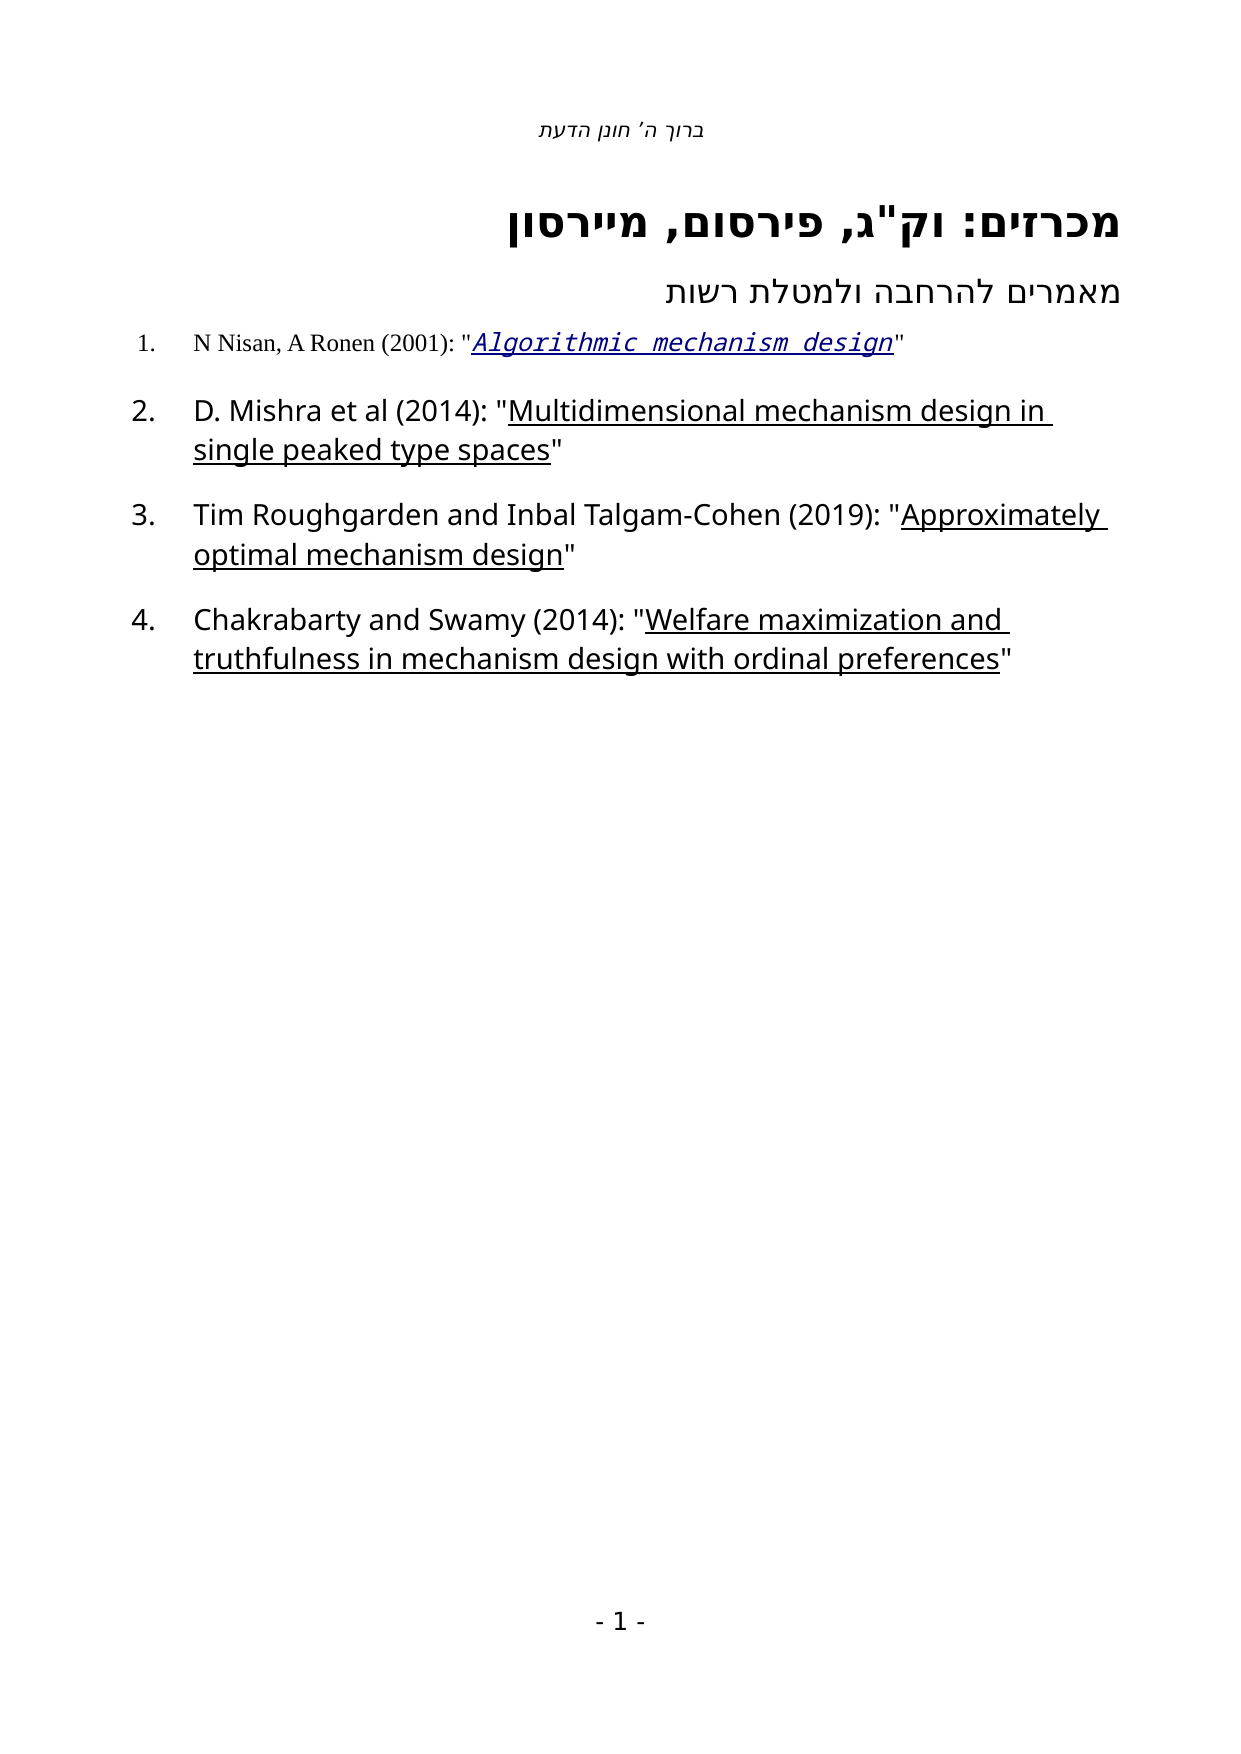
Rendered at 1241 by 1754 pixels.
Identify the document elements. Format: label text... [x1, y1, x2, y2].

list N Nisan, A Ronen (2001): "Algorithmic mechanism design‏" [156, 324, 1122, 358]
subtitle Chakrabarty and Swamy (2014): "Welfare maximization and truthfulness in mechanism design with ordinal preferences‏" [156, 599, 1122, 678]
subtitle מכרזים: וק"ג, פירסום, מיירסון [118, 197, 1122, 248]
subtitle D. Mishra et al (2014): "Multidimensional mechanism design in single peaked type spaces‏" [156, 390, 1122, 469]
subtitle מאמרים להרחבה ולמטלת רשות [118, 273, 1122, 312]
subtitle Tim Roughgarden and Inbal Talgam-Cohen (2019): "Approximately optimal mechanism design‏" [156, 494, 1122, 574]
